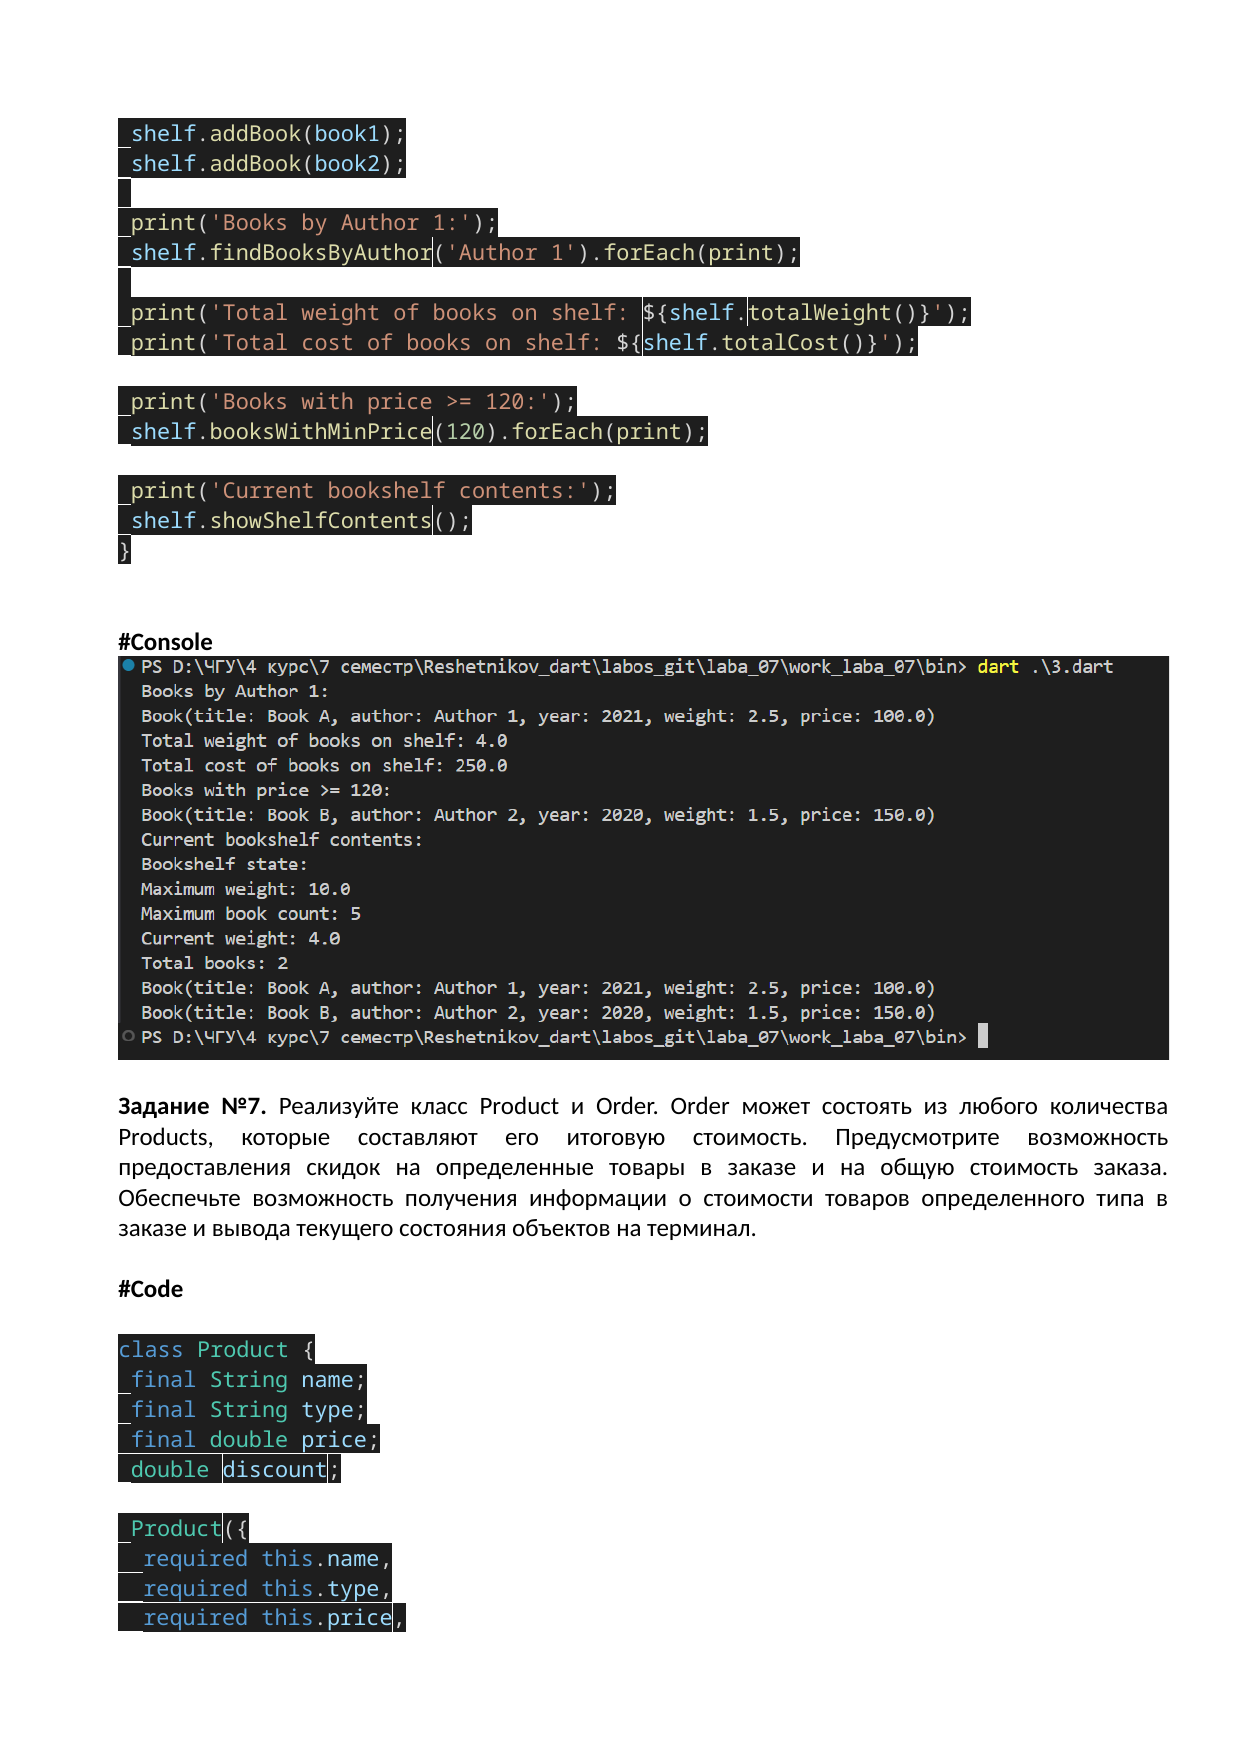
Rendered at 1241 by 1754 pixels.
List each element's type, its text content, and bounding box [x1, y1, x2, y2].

text shelf.addBook(book2); [118, 148, 1169, 178]
text #Code [118, 1273, 1169, 1304]
text print('Books with price >= 120:'); [118, 386, 1169, 416]
text double discount; [118, 1453, 1169, 1483]
text class Product { [118, 1334, 1169, 1364]
text shelf.showShelfContents(); [118, 505, 1169, 535]
text shelf.booksWithMinPrice(120).forEach(print); [118, 416, 1169, 446]
text #Console [118, 626, 1169, 656]
text shelf.findBooksByAuthor('Author 1').forEach(print); [118, 237, 1169, 267]
text print('Total weight of books on shelf: ${shelf.totalWeight()}'); [118, 297, 1169, 326]
text final String name; [118, 1364, 1169, 1394]
text } [118, 535, 1169, 564]
text final String type; [118, 1394, 1169, 1424]
text shelf.addBook(book1); [118, 118, 1169, 148]
text print('Books by Author 1:'); [118, 207, 1169, 237]
text Задание №7. Реализуйте класс Product и Order. Order может состоять из любого количества Products, которые составляют его итоговую стоимость. Предусмотрите возможность предоставления скидок на определенные товары в заказе и на общую стоимость заказа. Обеспечьте возможность получения информации о стоимости товаров определенного типа в заказе и вывода текущего состояния объектов на терминал. [118, 1090, 1169, 1243]
text required this.type, [118, 1573, 1169, 1602]
text required this.name, [118, 1543, 1169, 1573]
picture [118, 656, 1170, 1060]
text print('Current bookshelf contents:'); [118, 475, 1169, 505]
text final double price; [118, 1424, 1169, 1453]
text required this.price, [118, 1602, 1169, 1632]
text print('Total cost of books on shelf: ${shelf.totalCost()}'); [118, 326, 1169, 356]
text Product({ [118, 1513, 1169, 1543]
